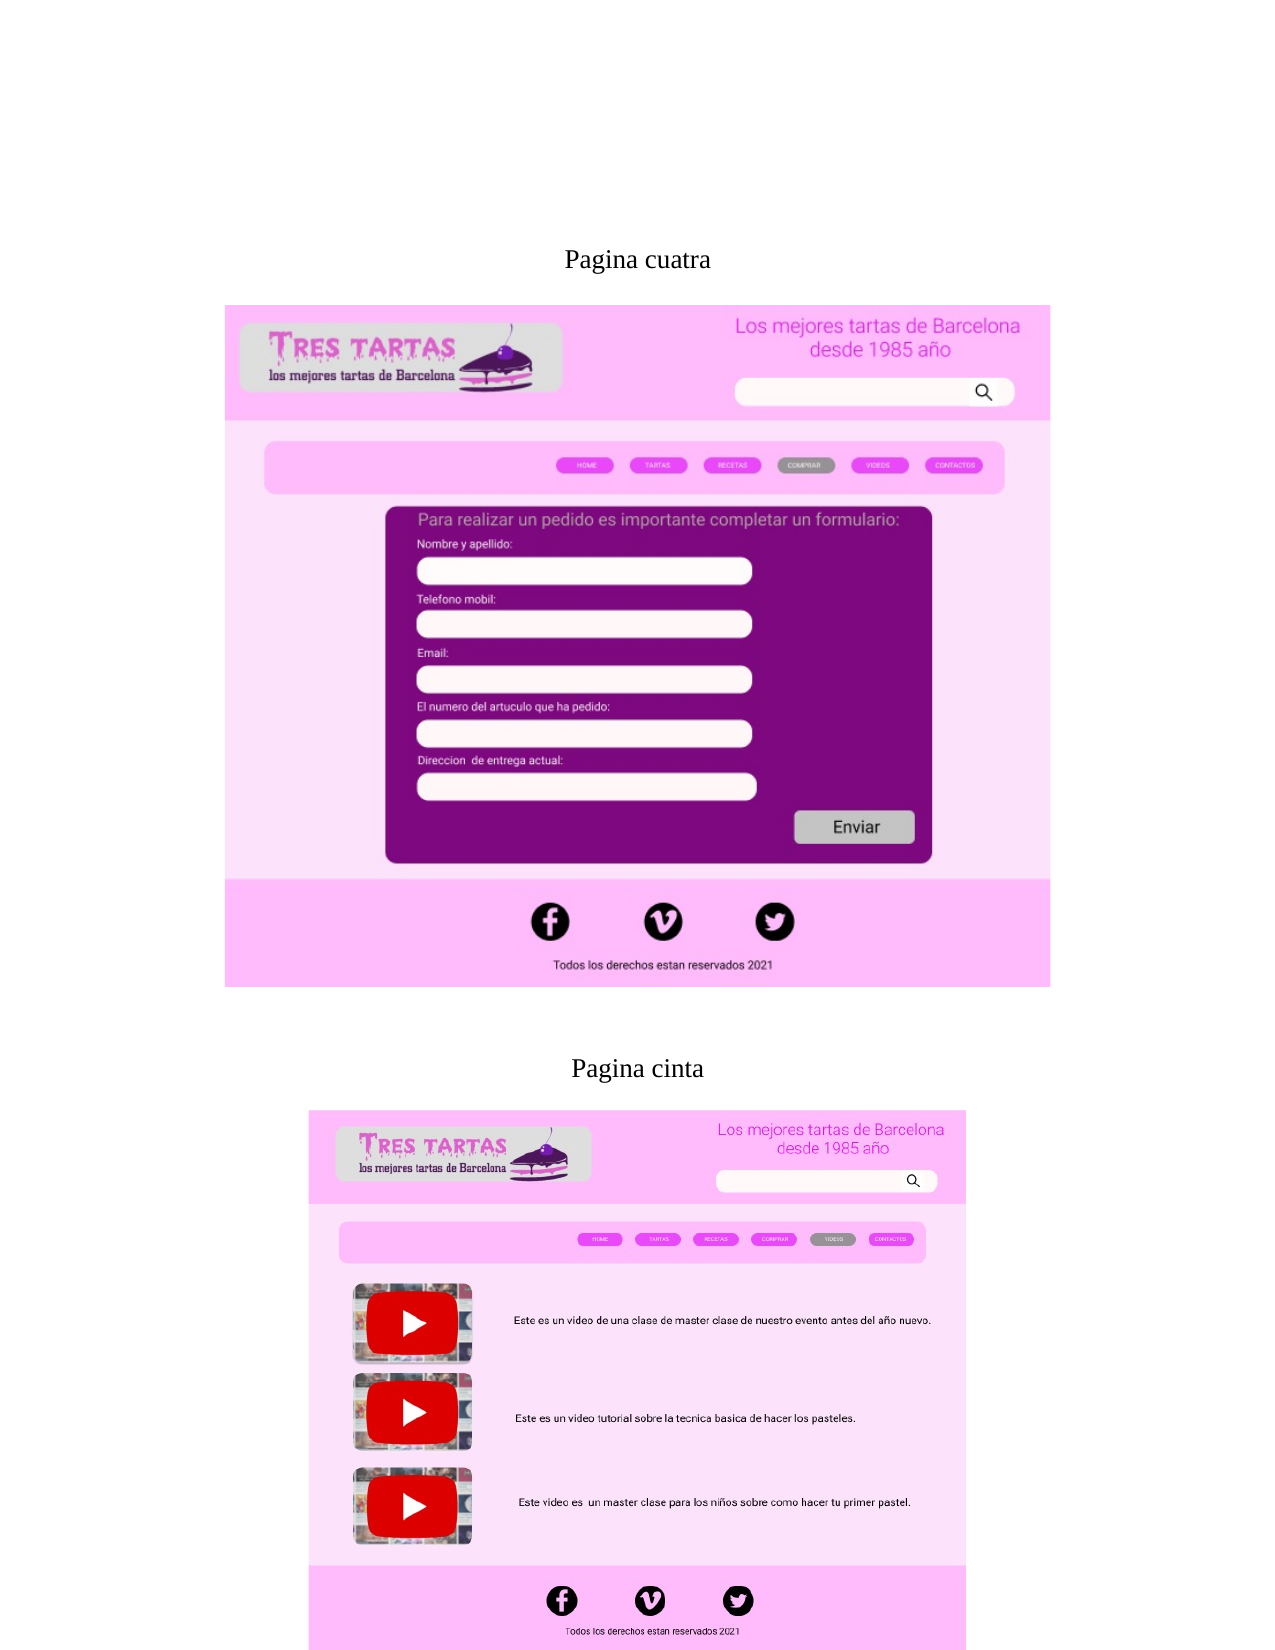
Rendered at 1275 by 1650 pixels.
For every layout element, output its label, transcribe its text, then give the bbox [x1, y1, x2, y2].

picture [308, 1110, 967, 1650]
text Pagina cinta [118, 1052, 1157, 1084]
text Pagina cuatra [118, 243, 1157, 274]
picture [224, 305, 1051, 987]
